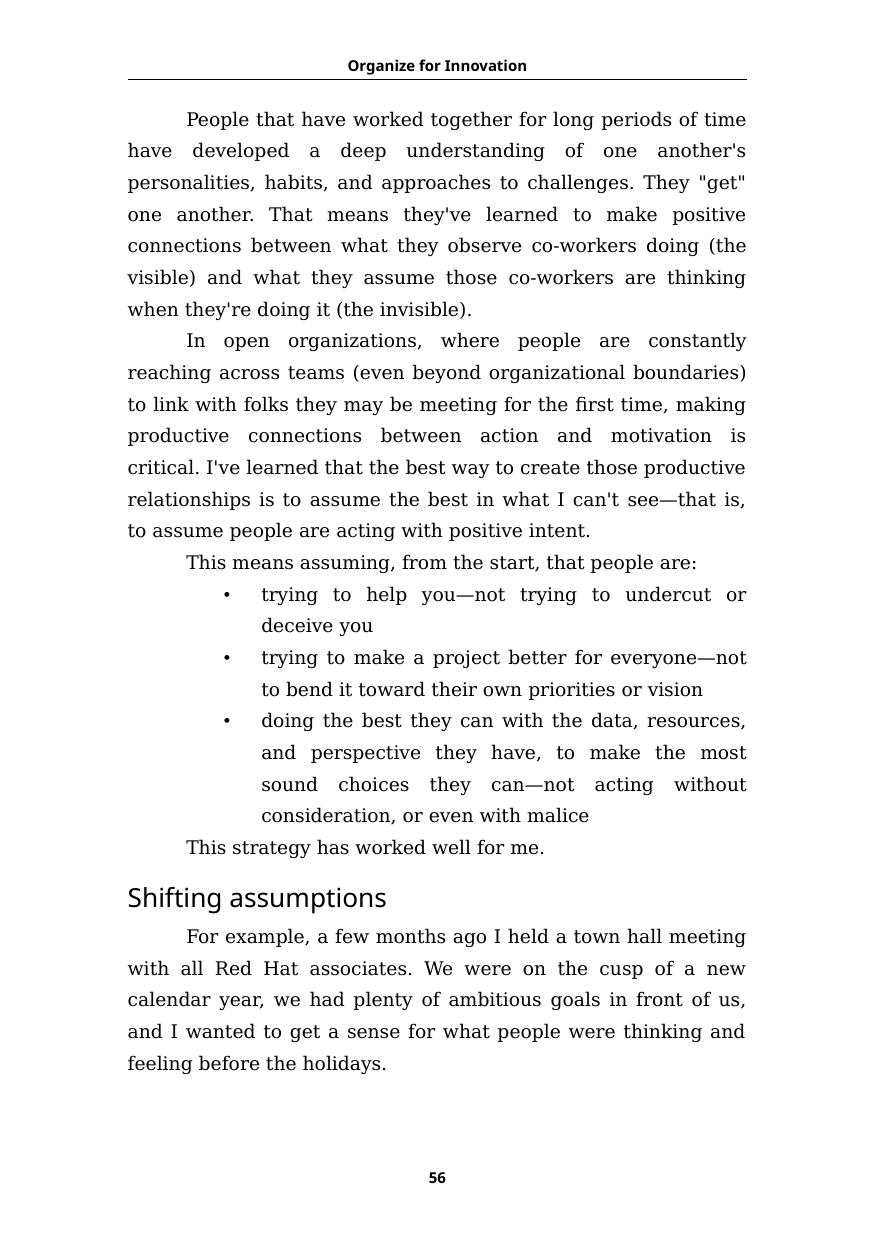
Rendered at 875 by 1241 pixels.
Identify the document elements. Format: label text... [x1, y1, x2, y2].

subtitle Shifting assumptions [127, 883, 747, 914]
text This means assuming, from the start, that people are: [127, 552, 747, 574]
text For example, a few months ago I held a town hall meeting with all Red Hat associates. We were on the cusp of a new calendar year, we had plenty of ambitious goals in front of us, and I wanted to get a sense for what people were thinking and feeling before the holidays. [127, 926, 747, 1075]
list trying to help you—not trying to undercut or deceive you [223, 584, 747, 637]
list trying to make a project better for everyone—not to bend it toward their own priorities or vision [223, 647, 747, 701]
text This strategy has worked well for me. [127, 837, 747, 859]
text In open organizations, where people are constantly reaching across teams (even beyond organizational boundaries) to link with folks they may be meeting for the first time, making productive connections between action and motivation is critical. I've learned that the best way to create those productive relationships is to assume the best in what I can't see—that is, to assume people are acting with positive intent. [127, 330, 747, 542]
list doing the best they can with the data, resources, and perspective they have, to make the most sound choices they can—not acting without consideration, or even with malice [223, 710, 747, 827]
text People that have worked together for long periods of time have developed a deep understanding of one another's personalities, habits, and approaches to challenges. They "get" one another. That means they've learned to make positive connections between what they observe co-workers doing (the visible) and what they assume those co-workers are thinking when they're doing it (the invisible). [127, 109, 747, 321]
